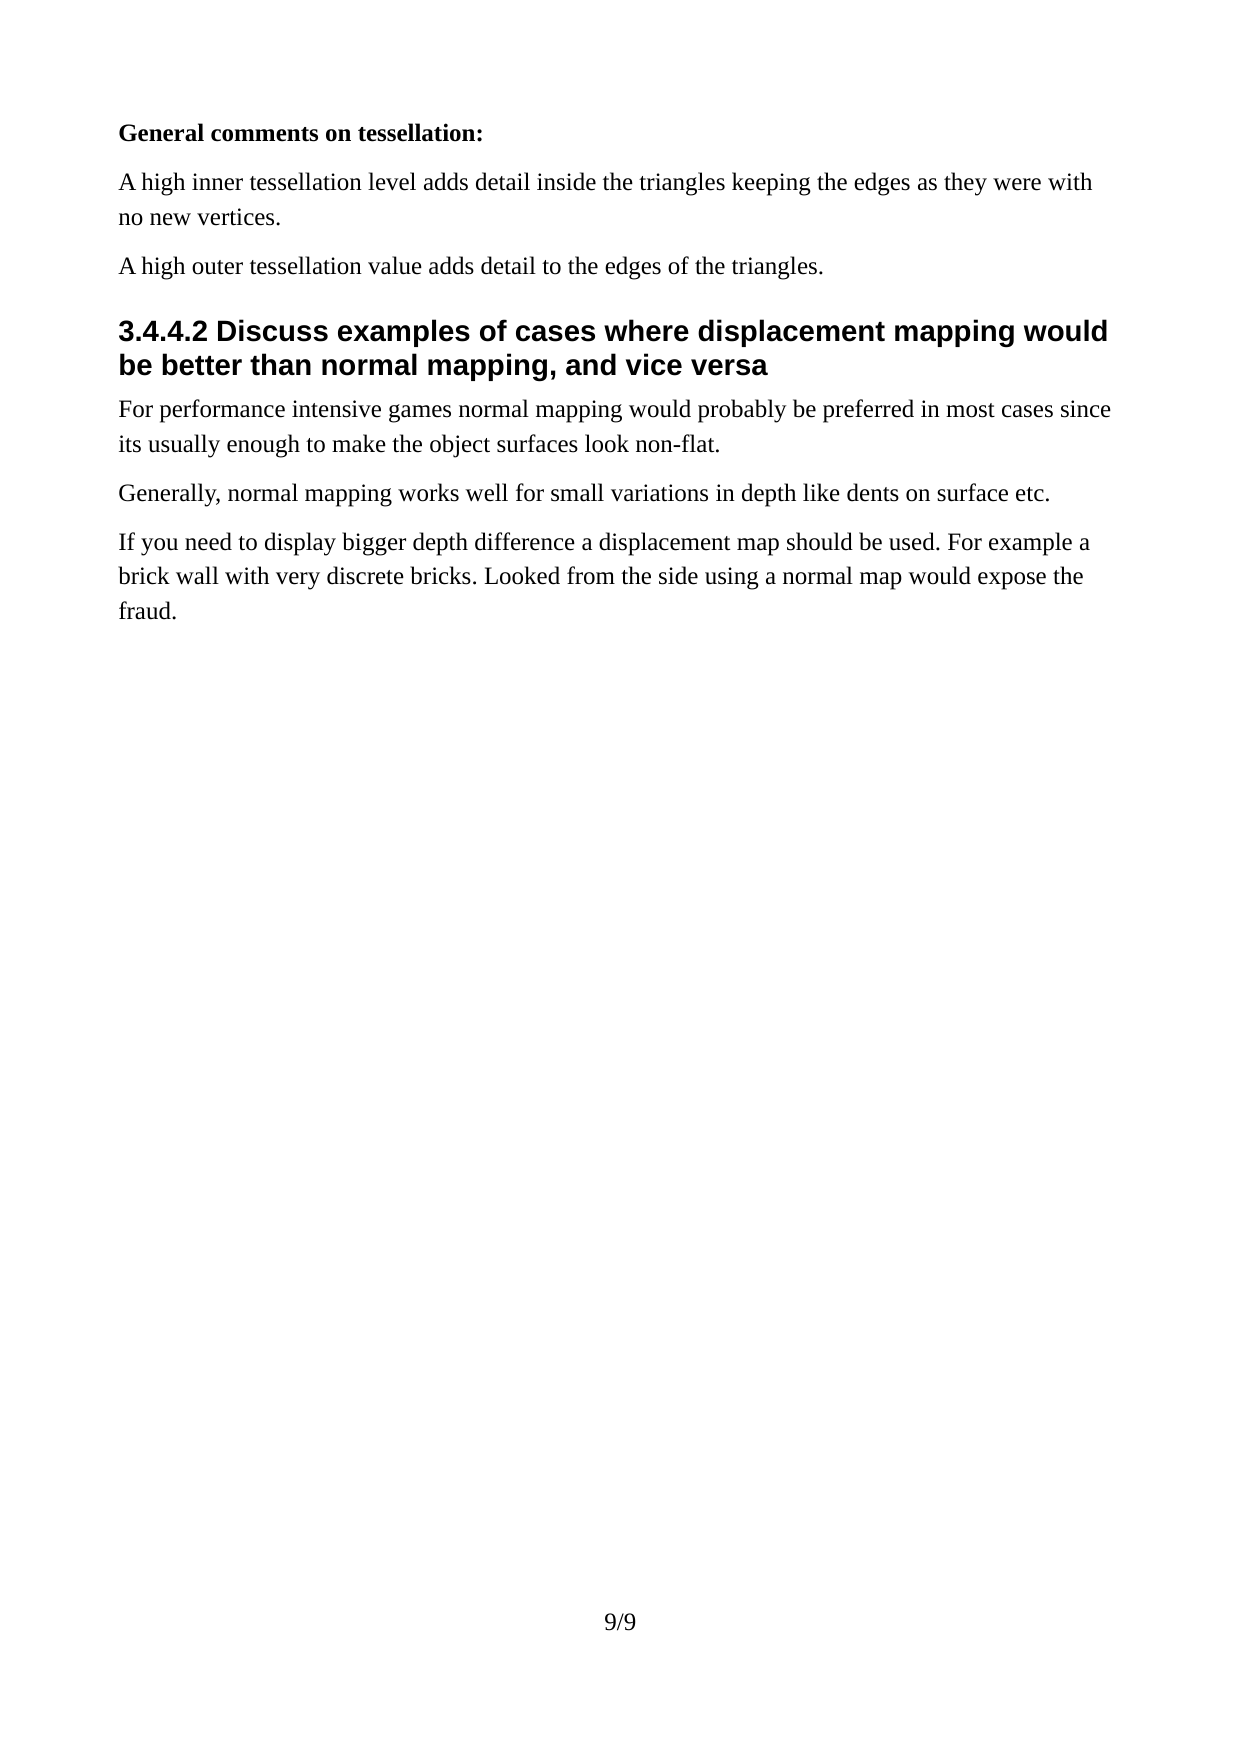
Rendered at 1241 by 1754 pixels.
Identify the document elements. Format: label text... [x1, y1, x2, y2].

subtitle 3.4.4.2 Discuss examples of cases where displacement mapping would be better than normal mapping, and vice versa [118, 314, 1122, 382]
text Generally, normal mapping works well for small variations in depth like dents on surface etc. [118, 478, 1122, 507]
text A high inner tessellation level adds detail inside the triangles keeping the edges as they were with no new vertices. [118, 167, 1122, 230]
text General comments on tessellation: [118, 118, 1122, 147]
text A high outer tessellation value adds detail to the edges of the triangles. [118, 251, 1122, 279]
text For performance intensive games normal mapping would probably be preferred in most cases since its usually enough to make the object surfaces look non-flat. [118, 394, 1122, 458]
text If you need to display bigger depth difference a displacement map should be used. For example a brick wall with very discrete bricks. Looked from the side using a normal map would expose the fraud. [118, 527, 1122, 625]
